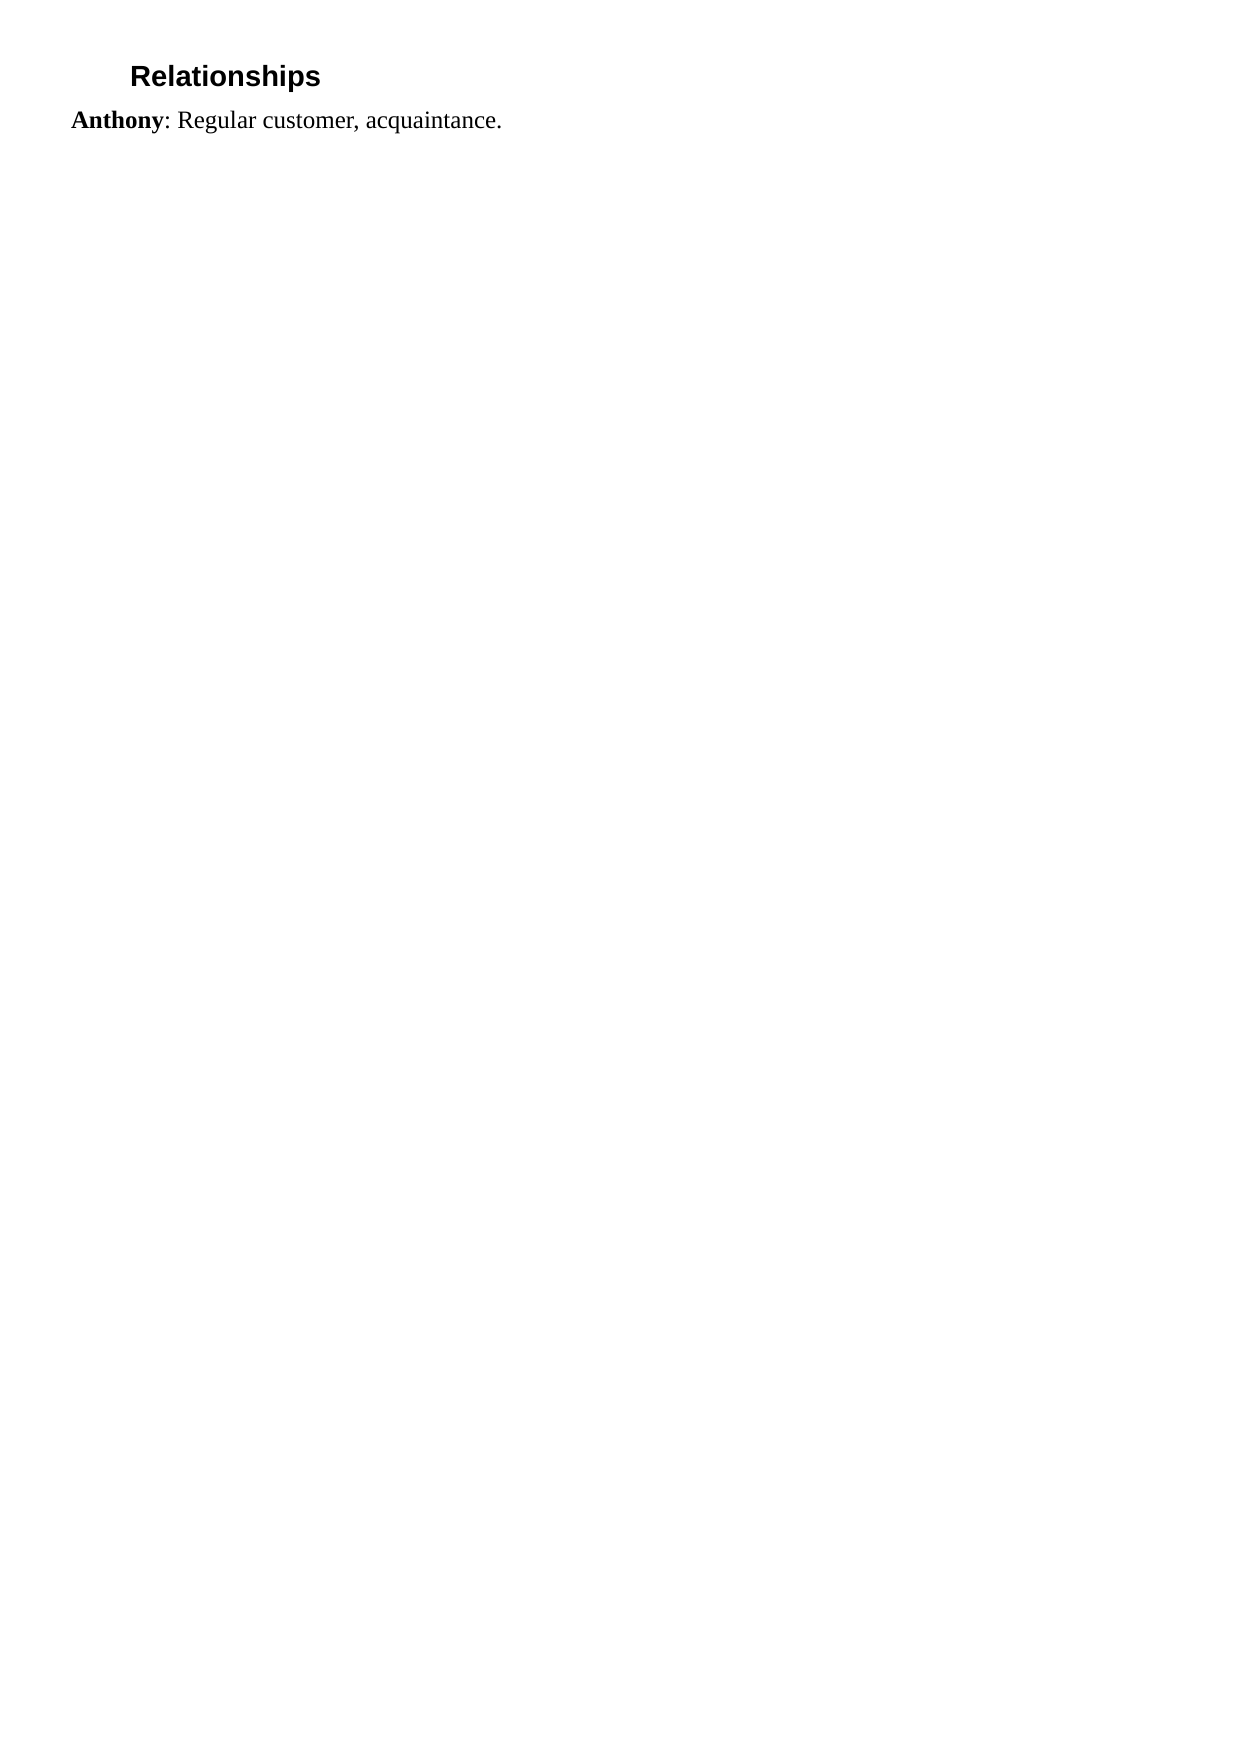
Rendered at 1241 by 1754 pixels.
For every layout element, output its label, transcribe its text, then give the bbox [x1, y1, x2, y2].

text Anthony: Regular customer, acquaintance. [71, 105, 1181, 134]
subtitle Relationships [59, 59, 1181, 93]
